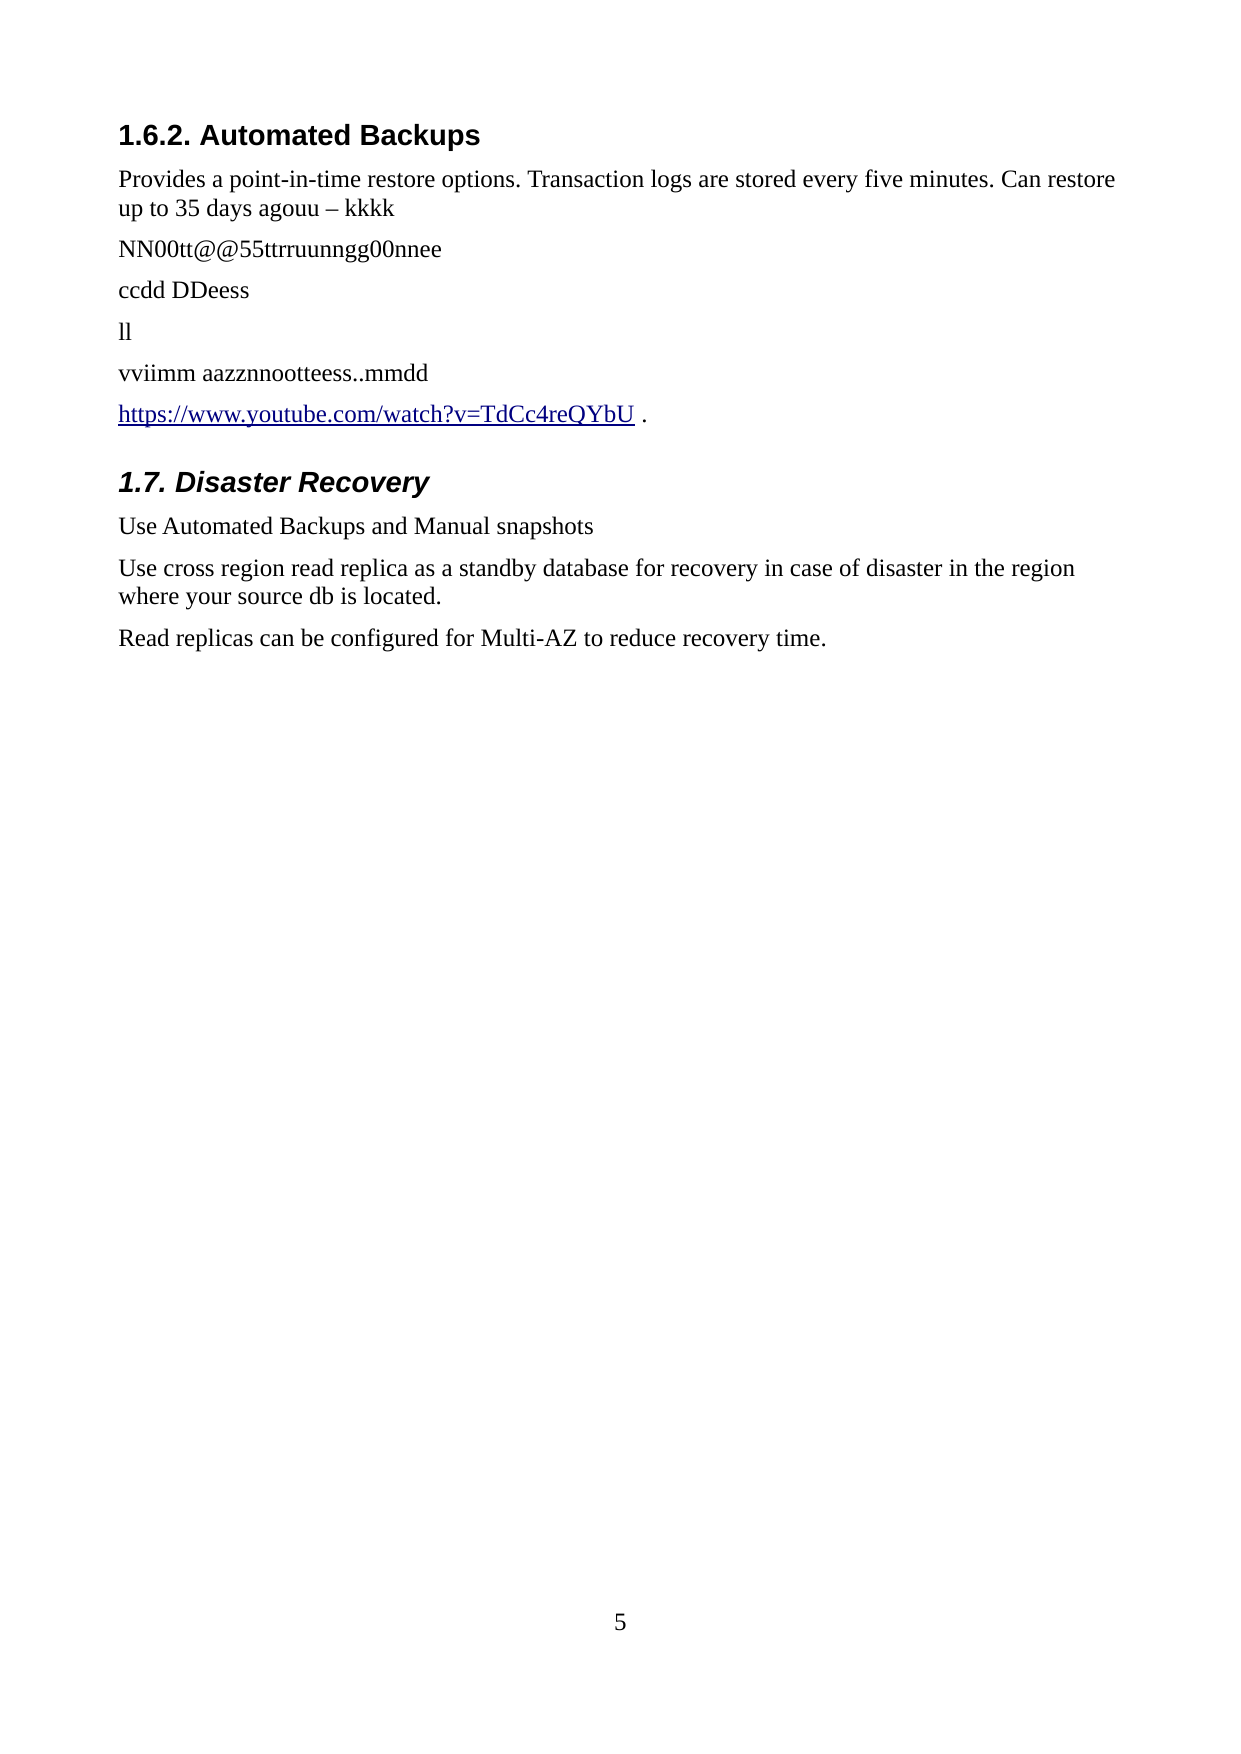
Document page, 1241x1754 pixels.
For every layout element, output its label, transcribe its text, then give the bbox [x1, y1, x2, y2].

subtitle Automated Backups [118, 118, 1122, 152]
text Provides a point-in-time restore options. Transaction logs are stored every five minutes. Can restore up to 35 days agouu – kkkk [118, 164, 1122, 222]
text ccdd DDeess [118, 275, 1122, 304]
text ll [118, 317, 1122, 345]
subtitle Disaster Recovery [118, 465, 1122, 499]
text https://www.youtube.com/watch?v=TdCc4reQYbU . [118, 399, 1122, 428]
text Use cross region read replica as a standby database for recovery in case of disaster in the region where your source db is located. [118, 553, 1122, 610]
text vviimm aazznnootteess..mmdd [118, 358, 1122, 387]
text Use Automated Backups and Manual snapshots [118, 511, 1122, 540]
text NN00tt@@55ttrruunngg00nnee [118, 234, 1122, 263]
text Read replicas can be configured for Multi-AZ to reduce recovery time. [118, 623, 1122, 651]
